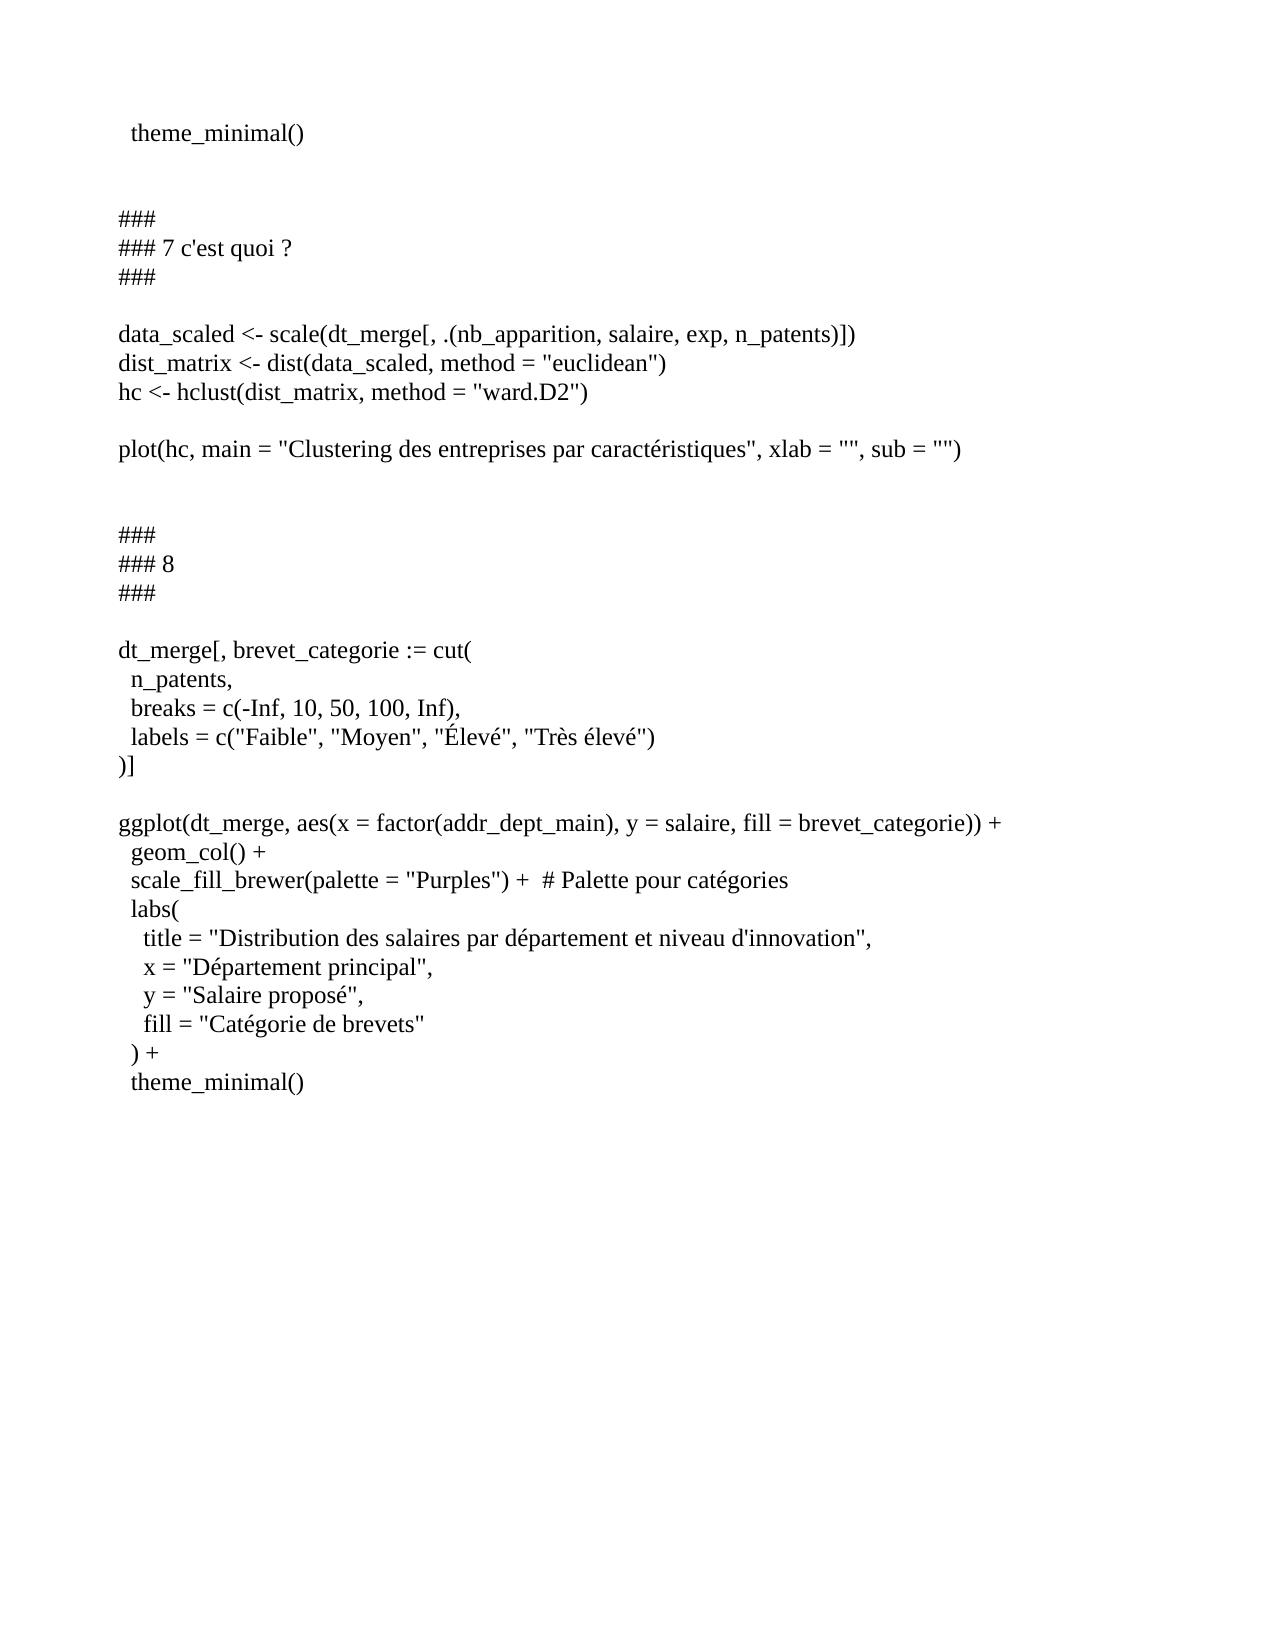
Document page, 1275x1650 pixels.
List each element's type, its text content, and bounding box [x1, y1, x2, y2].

text dist_matrix <- dist(data_scaled, method = "euclidean") [118, 348, 1157, 377]
text hc <- hclust(dist_matrix, method = "ward.D2") [118, 377, 1157, 406]
text ### [118, 521, 1157, 549]
text labels = c("Faible", "Moyen", "Élevé", "Très élevé") [118, 722, 1157, 751]
text title = "Distribution des salaires par département et niveau d'innovation", [118, 923, 1157, 952]
text ### [118, 204, 1157, 233]
text ggplot(dt_merge, aes(x = factor(addr_dept_main), y = salaire, fill = brevet_categorie)) + [118, 808, 1157, 837]
text ### 7 c'est quoi ? [118, 233, 1157, 262]
text y = "Salaire proposé", [118, 981, 1157, 1009]
text data_scaled <- scale(dt_merge[, .(nb_apparition, salaire, exp, n_patents)]) [118, 319, 1157, 348]
text theme_minimal() [118, 118, 1157, 147]
text n_patents, [118, 664, 1157, 693]
text breaks = c(-Inf, 10, 50, 100, Inf), [118, 693, 1157, 722]
text fill = "Catégorie de brevets" [118, 1009, 1157, 1038]
text geom_col() + [118, 837, 1157, 866]
text ### 8 [118, 549, 1157, 578]
text labs( [118, 894, 1157, 923]
text ### [118, 262, 1157, 291]
text theme_minimal() [118, 1067, 1157, 1096]
text x = "Département principal", [118, 952, 1157, 981]
text dt_merge[, brevet_categorie := cut( [118, 636, 1157, 664]
text plot(hc, main = "Clustering des entreprises par caractéristiques", xlab = "", sub = "") [118, 434, 1157, 463]
text )] [118, 751, 1157, 779]
text ) + [118, 1038, 1157, 1067]
text ### [118, 578, 1157, 607]
text scale_fill_brewer(palette = "Purples") + # Palette pour catégories [118, 866, 1157, 894]
